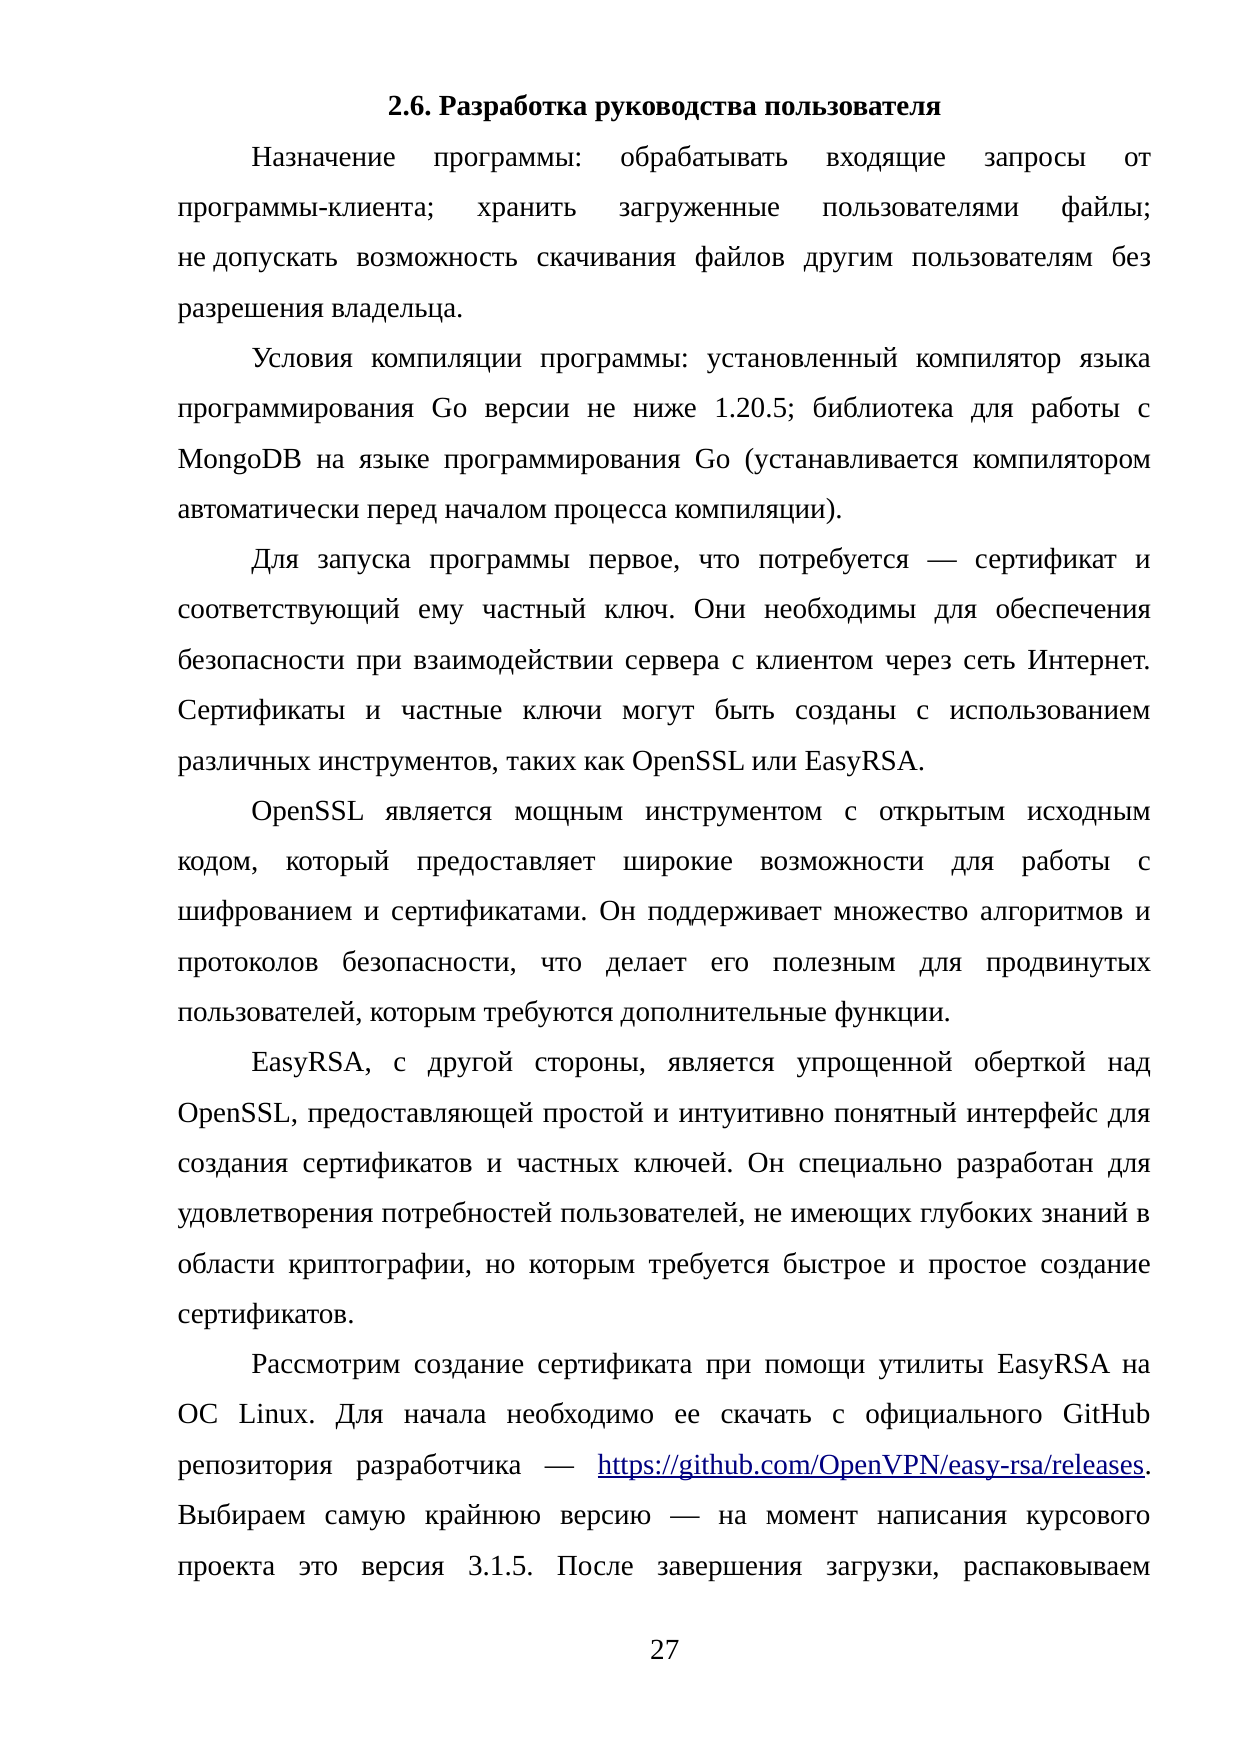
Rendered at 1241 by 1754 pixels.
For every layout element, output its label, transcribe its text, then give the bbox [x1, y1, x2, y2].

text Для запуска программы первое, что потребуется — сертификат и соответствующий ему частный ключ. Они необходимы для обеспечения безопасности при взаимодействии сервера с клиентом через сеть Интернет. Сертификаты и частные ключи могут быть созданы с использованием различных инструментов, таких как OpenSSL или EasyRSA. [177, 541, 1152, 776]
text EasyRSA, с другой стороны, является упрощенной оберткой над OpenSSL, предоставляющей простой и интуитивно понятный интерфейс для создания сертификатов и частных ключей. Он специально разработан для удовлетворения потребностей пользователей, не имеющих глубоких знаний в области криптографии, но которым требуется быстрое и простое создание сертификатов. [177, 1044, 1152, 1329]
text Условия компиляции программы: установленный компилятор языка программирования Go версии не ниже 1.20.5; библиотека для работы с MongoDB на языке программирования Go (устанавливается компилятором автоматически перед началом процесса компиляции). [177, 340, 1152, 524]
subtitle 2.6. Разработка руководства пользователя [177, 88, 1152, 122]
text OpenSSL является мощным инструментом с открытым исходным кодом, который предоставляет широкие возможности для работы с шифрованием и сертификатами. Он поддерживает множество алгоритмов и протоколов безопасности, что делает его полезным для продвинутых пользователей, которым требуются дополнительные функции. [177, 793, 1152, 1028]
text Рассмотрим создание сертификата при помощи утилиты EasyRSA на ОС Linux. Для начала необходимо ее скачать с официального GitHub репозитория разработчика — https://github.com/OpenVPN/easy-rsa/releases. Выбираем самую крайнюю версию — на момент написания курсового проекта это версия 3.1.5. После завершения загрузки, распаковываем [177, 1346, 1152, 1581]
text Назначение программы: обрабатывать входящие запросы от программы-клиента; хранить загруженные пользователями файлы; не допускать возможность скачивания файлов другим пользователям без разрешения владельца. [177, 139, 1152, 323]
